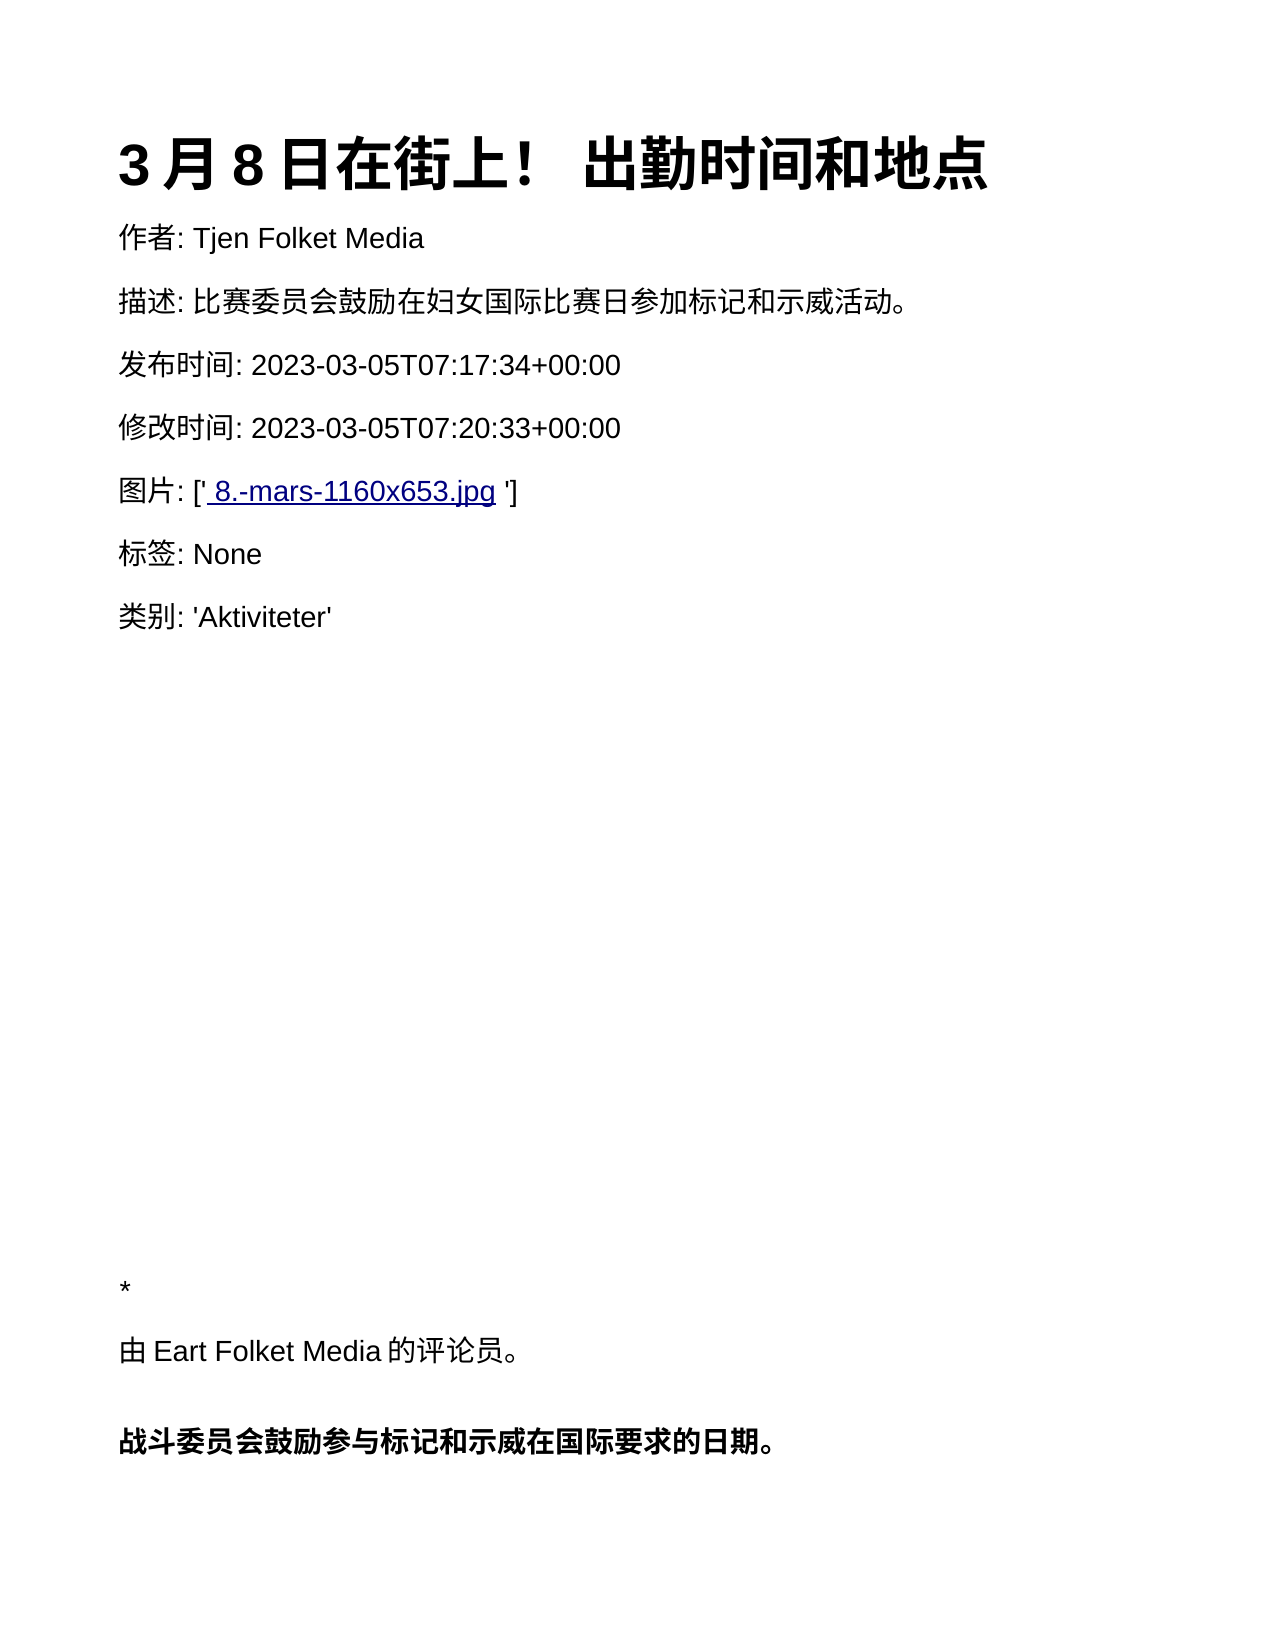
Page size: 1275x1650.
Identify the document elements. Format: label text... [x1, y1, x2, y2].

subtitle 3月8日在街上！ 出勤时间和地点 [118, 118, 1157, 203]
text 作者: Tjen Folket Media [118, 215, 1157, 257]
text 战斗委员会鼓励参与标记和示威在国际要求的日期。 [118, 1419, 1157, 1461]
text 标签: None [118, 531, 1157, 573]
text 发布时间: 2023-03-05T07:17:34+00:00 [118, 341, 1157, 384]
text 图片: [' 8.-mars-1160x653.jpg '] [118, 468, 1157, 510]
text 修改时间: 2023-03-05T07:20:33+00:00 [118, 404, 1157, 447]
text 描述: 比赛委员会鼓励在妇女国际比赛日参加标记和示威活动。 [118, 278, 1157, 321]
text 类别: 'Aktiviteter' [118, 594, 1157, 636]
text * [118, 657, 1157, 1308]
text 由Eart Folket Media的评论员。 [118, 1327, 1157, 1369]
